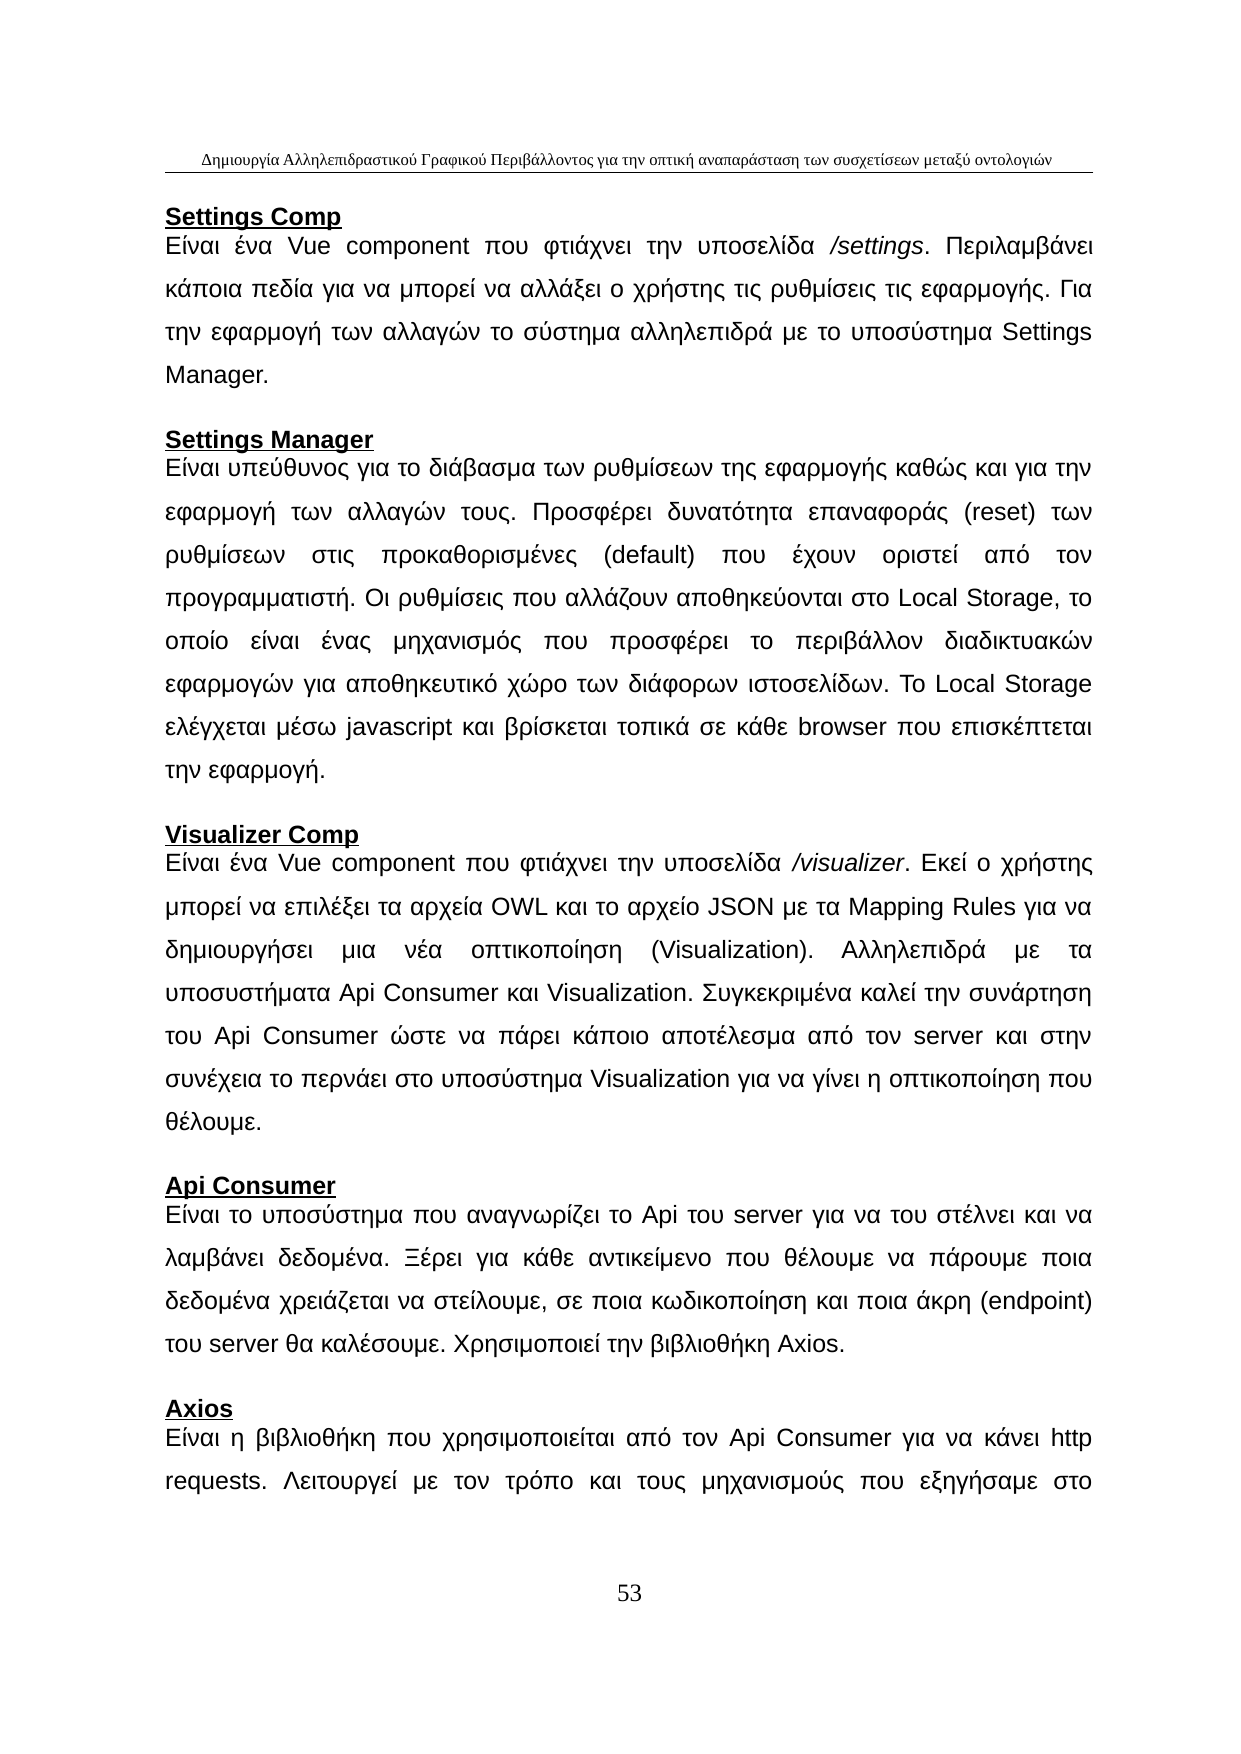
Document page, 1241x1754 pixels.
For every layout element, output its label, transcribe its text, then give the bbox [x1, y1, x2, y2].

text Είναι ένα Vue component που φτιάχνει την υποσελίδα /visualizer. Εκεί ο χρήστης μπορεί να επιλέξει τα αρχεία OWL και το αρχείο JSON με τα Mapping Rules για να δημιουργήσει μια νέα οπτικοποίηση (Visualization). Αλληλεπιδρά με τα υποσυστήματα Api Consumer και Visualization. Συγκεκριμένα καλεί την συνάρτηση του Api Consumer ώστε να πάρει κάποιο αποτέλεσμα από τον server και στην συνέχεια το περνάει στο υποσύστημα Visualization για να γίνει η οπτικοποίηση που θέλουμε. [165, 848, 1093, 1136]
text Axios [165, 1394, 1093, 1422]
text Settings Manager [165, 425, 1093, 453]
text Api Consumer [165, 1171, 1093, 1200]
text Είναι το υποσύστημα που αναγνωρίζει το Api του server για να του στέλνει και να λαμβάνει δεδομένα. Ξέρει για κάθε αντικείμενο που θέλουμε να πάρουμε ποια δεδομένα χρειάζεται να στείλουμε, σε ποια κωδικοποίηση και ποια άκρη (endpoint) του server θα καλέσουμε. Χρησιμοποιεί την βιβλιοθήκη Axios. [165, 1200, 1093, 1358]
text Visualizer Comp [165, 819, 1093, 848]
text Είναι ένα Vue component που φτιάχνει την υποσελίδα /settings. Περιλαμβάνει κάποια πεδία για να μπορεί να αλλάξει ο χρήστης τις ρυθμίσεις τις εφαρμογής. Για την εφαρμογή των αλλαγών το σύστημα αλληλεπιδρά με το υποσύστημα Settings Manager. [165, 231, 1093, 389]
text Είναι υπεύθυνος για το διάβασμα των ρυθμίσεων της εφαρμογής καθώς και για την εφαρμογή των αλλαγών τους. Προσφέρει δυνατότητα επαναφοράς (reset) των ρυθμίσεων στις προκαθορισμένες (default) που έχουν οριστεί από τον προγραμματιστή. Οι ρυθμίσεις που αλλάζουν αποθηκεύονται στο Local Storage, το οποίο είναι ένας μηχανισμός που προσφέρει το περιβάλλον διαδικτυακών εφαρμογών για αποθηκευτικό χώρο των διάφορων ιστοσελίδων. Το Local Storage ελέγχεται μέσω javascript και βρίσκεται τοπικά σε κάθε browser που επισκέπτεται την εφαρμογή. [165, 453, 1093, 784]
text Settings Comp [165, 202, 1093, 231]
text Είναι η βιβλιοθήκη που χρησιμοποιείται από τον Api Consumer για να κάνει http requests. Λειτουργεί με τον τρόπο και τους μηχανισμούς που εξηγήσαμε στο [165, 1422, 1093, 1494]
